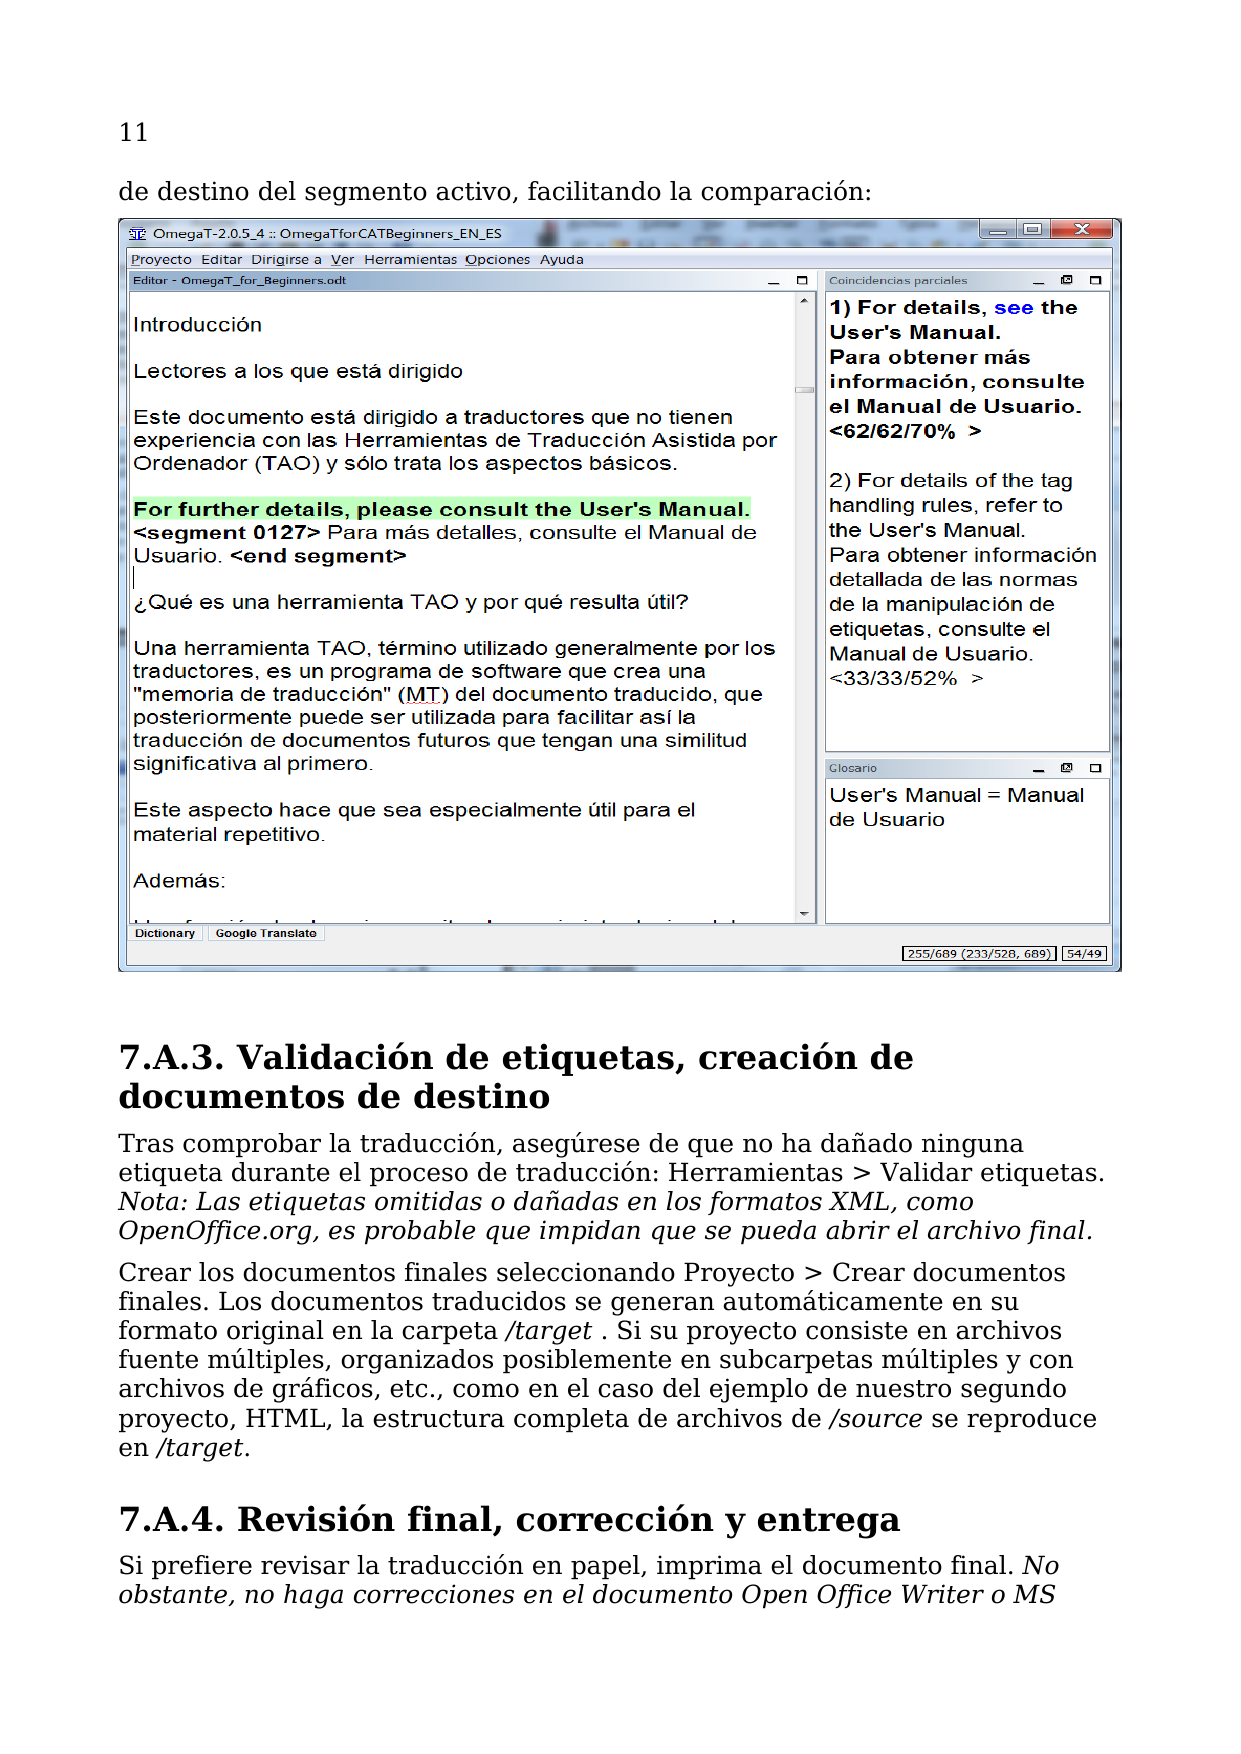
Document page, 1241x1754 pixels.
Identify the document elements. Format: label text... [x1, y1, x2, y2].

subtitle 7.A.3. Validación de etiquetas, creación de documentos de destino [118, 1038, 1122, 1116]
subtitle 7.A.4. Revisión final, corrección y entrega [118, 1499, 1122, 1539]
picture [118, 218, 1122, 972]
text de destino del segmento activo, facilitando la comparación: [118, 177, 1122, 206]
text Crear los documentos finales seleccionando Proyecto > Crear documentos finales. Los documentos traducidos se generan automáticamente en su formato original en la carpeta /target . Si su proyecto consiste en archivos fuente múltiples, organizados posiblemente en subcarpetas múltiples y con archivos de gráficos, etc., como en el caso del ejemplo de nuestro segundo proyecto, HTML, la estructura completa de archivos de /source se reproduce en /target. [118, 1258, 1122, 1462]
text Tras comprobar la traducción, asegúrese de que no ha dañado ninguna etiqueta durante el proceso de traducción: Herramientas > Validar etiquetas. Nota: Las etiquetas omitidas o dañadas en los formatos XML, como OpenOffice.org, es probable que impidan que se pueda abrir el archivo final. [118, 1129, 1122, 1245]
text Si prefiere revisar la traducción en papel, imprima el documento final. No obstante, no haga correcciones en el documento Open Office Writer o MS [118, 1551, 1122, 1609]
